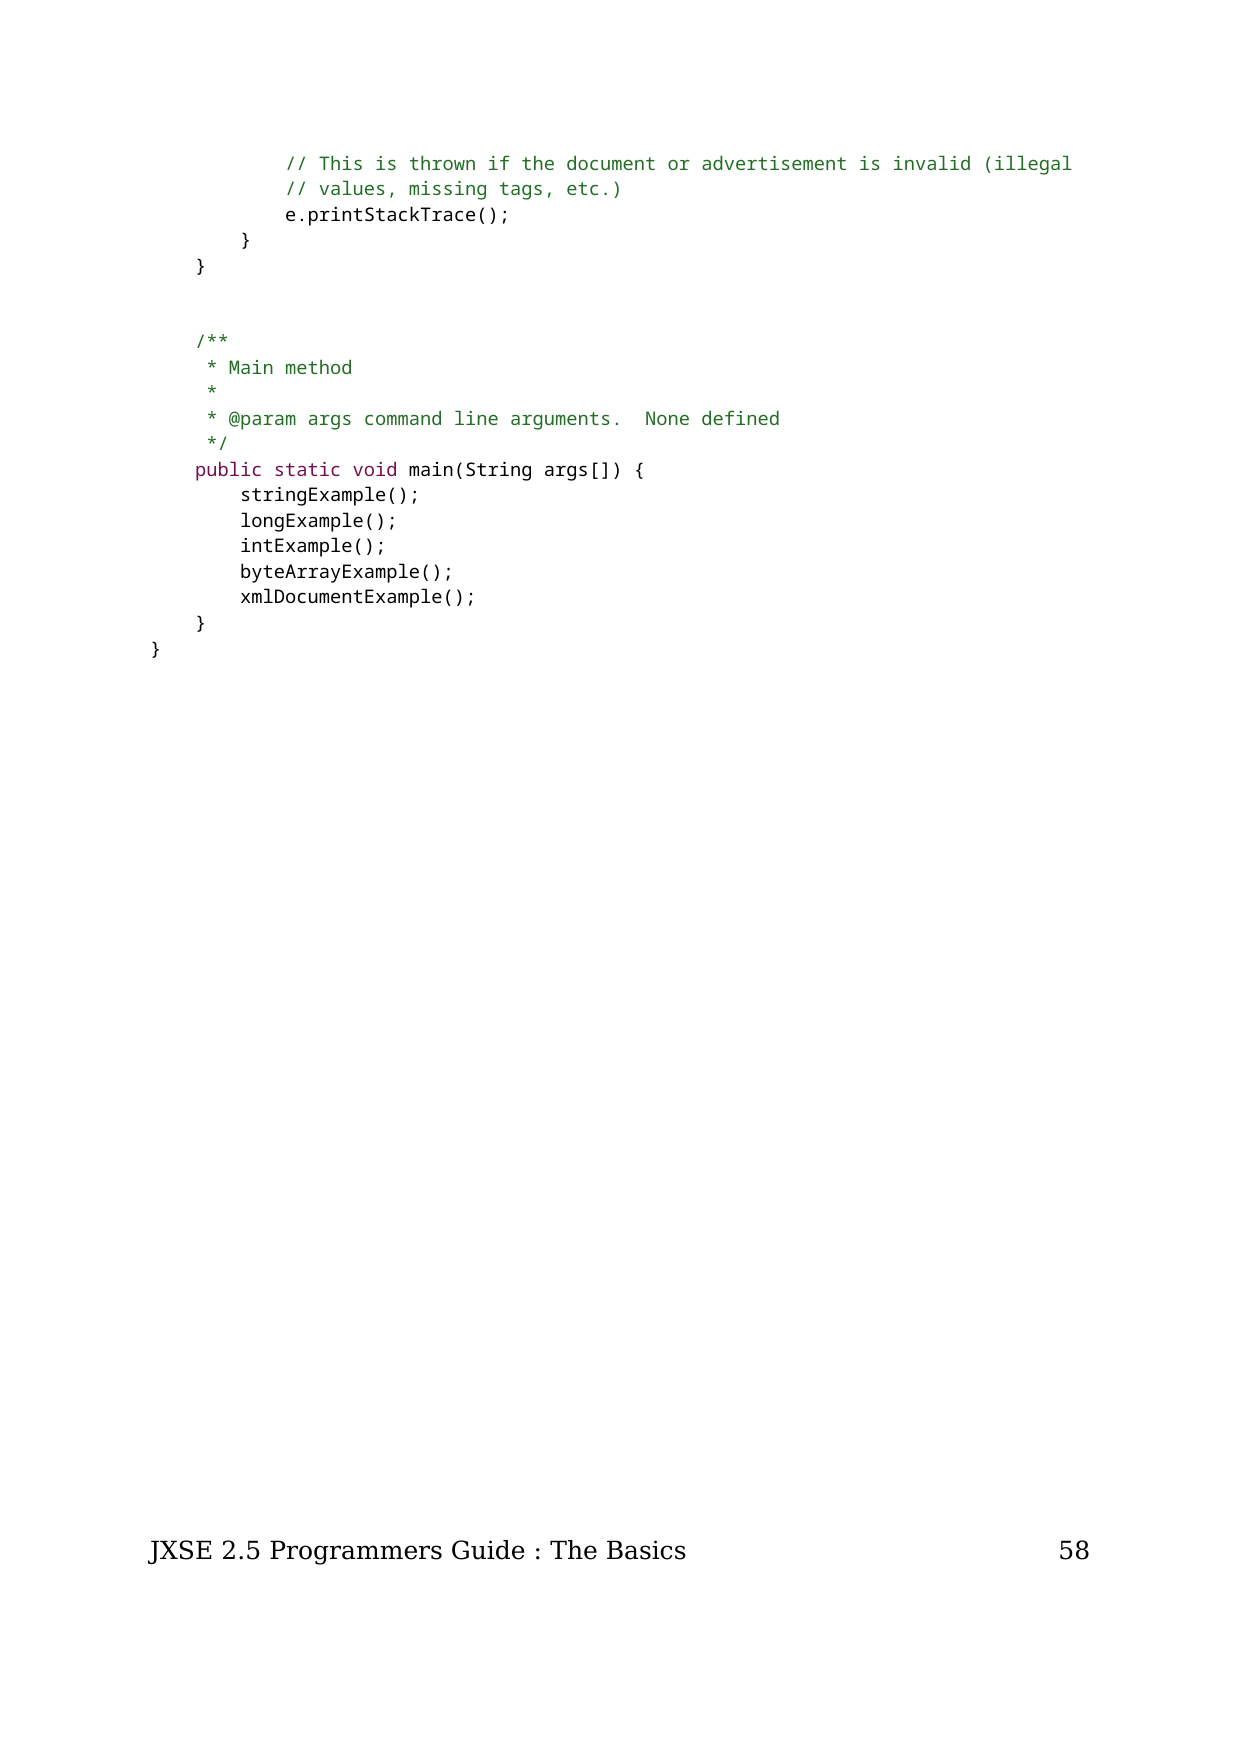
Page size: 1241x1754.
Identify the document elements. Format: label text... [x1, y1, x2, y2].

text } [150, 227, 1090, 252]
text * [150, 380, 1090, 405]
text /** [150, 329, 1090, 354]
text intExample(); [150, 533, 1090, 558]
text e.printStackTrace(); [150, 201, 1090, 227]
text longExample(); [150, 507, 1090, 533]
text public static void main(String args[]) { [150, 456, 1090, 482]
text xmlDocumentExample(); [150, 584, 1090, 609]
text } [150, 252, 1090, 278]
text */ [150, 431, 1090, 456]
text * @param args command line arguments. None defined [150, 405, 1090, 431]
text * Main method [150, 354, 1090, 380]
text stringExample(); [150, 482, 1090, 507]
text byteArrayExample(); [150, 558, 1090, 584]
text } [150, 609, 1090, 635]
text // This is thrown if the document or advertisement is invalid (illegal [150, 150, 1090, 176]
text // values, missing tags, etc.) [150, 176, 1090, 201]
text } [150, 635, 1090, 660]
